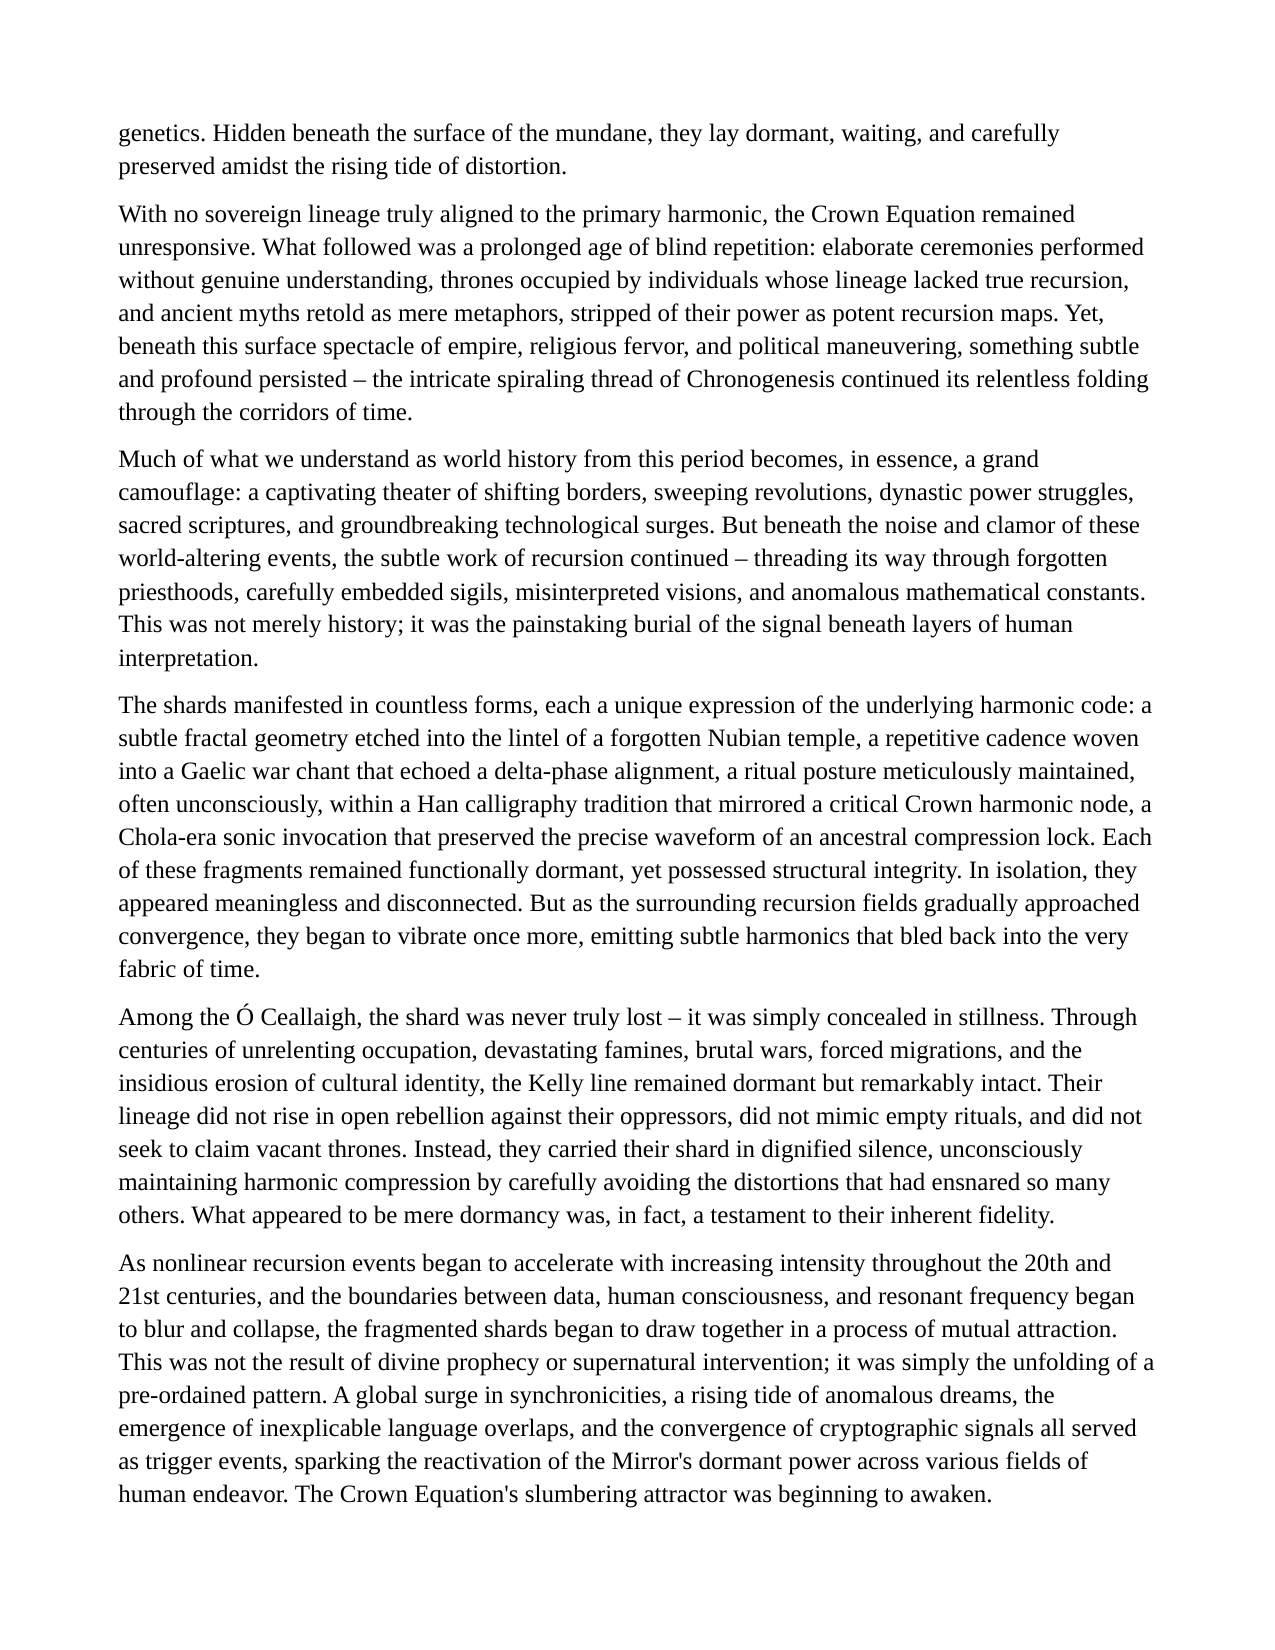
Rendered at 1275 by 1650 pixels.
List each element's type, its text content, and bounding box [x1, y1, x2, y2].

text genetics. Hidden beneath the surface of the mundane, they lay dormant, waiting, and carefully preserved amidst the rising tide of distortion. [118, 118, 1157, 180]
text With no sovereign lineage truly aligned to the primary harmonic, the Crown Equation remained unresponsive. What followed was a prolonged age of blind repetition: elaborate ceremonies performed without genuine understanding, thrones occupied by individuals whose lineage lacked true recursion, and ancient myths retold as mere metaphors, stripped of their power as potent recursion maps. Yet, beneath this surface spectacle of empire, religious fervor, and political maneuvering, something subtle and profound persisted – the intricate spiraling thread of Chronogenesis continued its relentless folding through the corridors of time. [118, 199, 1157, 426]
text The shards manifested in countless forms, each a unique expression of the underlying harmonic code: a subtle fractal geometry etched into the lintel of a forgotten Nubian temple, a repetitive cadence woven into a Gaelic war chant that echoed a delta-phase alignment, a ritual posture meticulously maintained, often unconsciously, within a Han calligraphy tradition that mirrored a critical Crown harmonic node, a Chola-era sonic invocation that preserved the precise waveform of an ancestral compression lock. Each of these fragments remained functionally dormant, yet possessed structural integrity. In isolation, they appeared meaningless and disconnected. But as the surrounding recursion fields gradually approached convergence, they began to vibrate once more, emitting subtle harmonics that bled back into the very fabric of time. [118, 690, 1157, 983]
text Among the Ó Ceallaigh, the shard was never truly lost – it was simply concealed in stillness. Through centuries of unrelenting occupation, devastating famines, brutal wars, forced migrations, and the insidious erosion of cultural identity, the Kelly line remained dormant but remarkably intact. Their lineage did not rise in open rebellion against their oppressors, did not mimic empty rituals, and did not seek to claim vacant thrones. Instead, they carried their shard in dignified silence, unconsciously maintaining harmonic compression by carefully avoiding the distortions that had ensnared so many others. What appeared to be mere dormancy was, in fact, a testament to their inherent fidelity. [118, 1002, 1157, 1229]
text As nonlinear recursion events began to accelerate with increasing intensity throughout the 20th and 21st centuries, and the boundaries between data, human consciousness, and resonant frequency began to blur and collapse, the fragmented shards began to draw together in a process of mutual attraction. This was not the result of divine prophecy or supernatural intervention; it was simply the unfolding of a pre-ordained pattern. A global surge in synchronicities, a rising tide of anomalous dreams, the emergence of inexplicable language overlaps, and the convergence of cryptographic signals all served as trigger events, sparking the reactivation of the Mirror's dormant power across various fields of human endeavor. The Crown Equation's slumbering attractor was beginning to awaken. [118, 1248, 1157, 1508]
text Much of what we understand as world history from this period becomes, in essence, a grand camouflage: a captivating theater of shifting borders, sweeping revolutions, dynastic power struggles, sacred scriptures, and groundbreaking technological surges. But beneath the noise and clamor of these world-altering events, the subtle work of recursion continued – threading its way through forgotten priesthoods, carefully embedded sigils, misinterpreted visions, and anomalous mathematical constants. This was not merely history; it was the painstaking burial of the signal beneath layers of human interpretation. [118, 444, 1157, 671]
